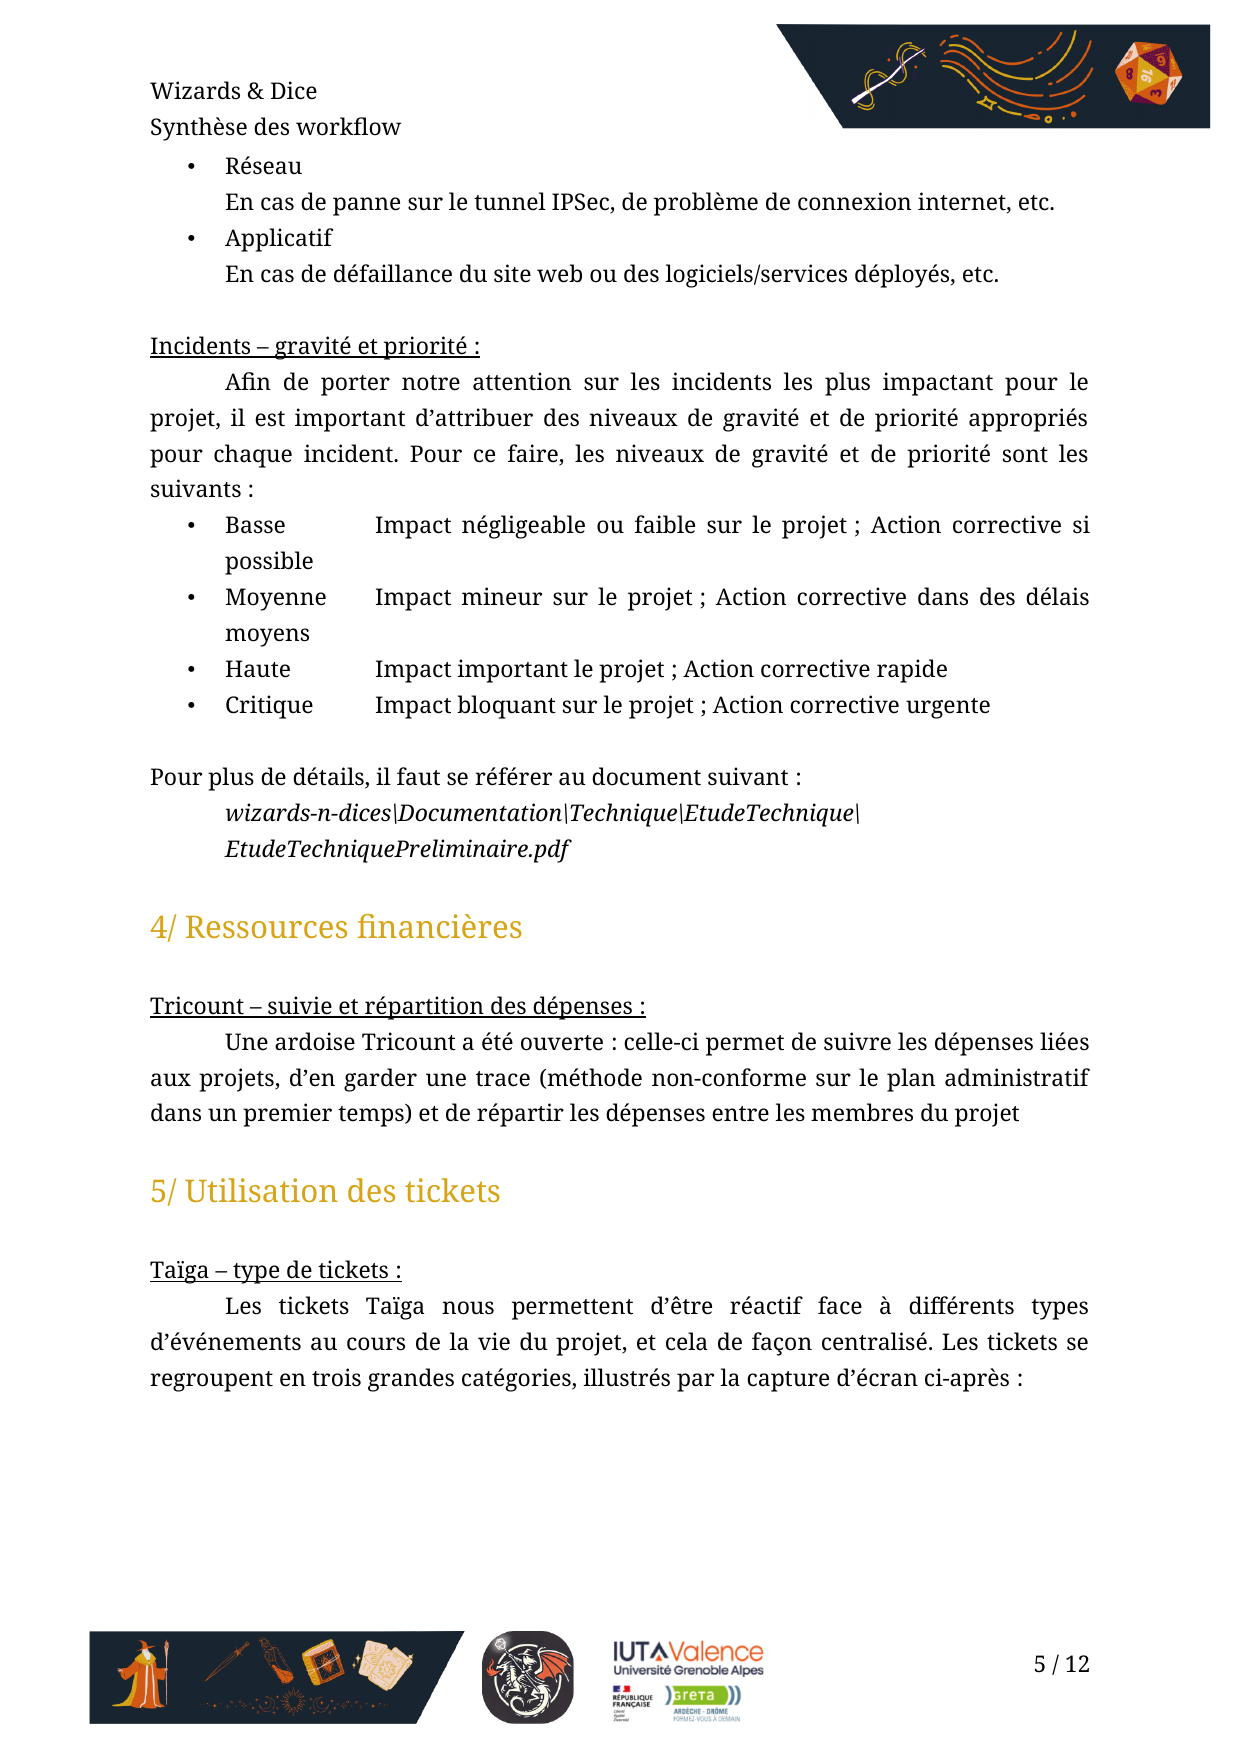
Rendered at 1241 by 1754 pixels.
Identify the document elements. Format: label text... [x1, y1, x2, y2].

text Taïga – type de tickets : [150, 1254, 1090, 1285]
list Réseau [187, 150, 1090, 181]
text Incidents – gravité et priorité : [150, 330, 1090, 361]
list Haute Impact important le projet ; Action corrective rapide [187, 653, 1090, 684]
list En cas de défaillance du site web ou des logiciels/services déployés, etc. [187, 258, 1090, 289]
text wizards-n-dices\Documentation\Technique\EtudeTechnique\EtudeTechniquePreliminaire.pdf [225, 797, 1090, 864]
picture [771, 21, 1218, 131]
text Les tickets Taïga nous permettent d’être réactif face à différents types d’événements au cours de la vie du projet, et cela de façon centralisé. Les tickets se regroupent en trois grandes catégories, illustrés par la capture d’écran ci-après : [150, 1290, 1090, 1393]
list Basse Impact négligeable ou faible sur le projet ; Action corrective si possible [187, 509, 1090, 577]
list En cas de panne sur le tunnel IPSec, de problème de connexion internet, etc. [187, 186, 1090, 217]
text Pour plus de détails, il faut se référer au document suivant : [150, 761, 1090, 792]
picture [81, 1620, 788, 1733]
list Applicatif [187, 222, 1090, 253]
subtitle Ressources financières [150, 905, 1090, 947]
text Une ardoise Tricount a été ouverte : celle-ci permet de suivre les dépenses liées aux projets, d’en garder une trace (méthode non-conforme sur le plan administratif dans un premier temps) et de répartir les dépenses entre les membres du projet [150, 1026, 1090, 1129]
text Afin de porter notre attention sur les incidents les plus impactant pour le projet, il est important d’attribuer des niveaux de gravité et de priorité appropriés pour chaque incident. Pour ce faire, les niveaux de gravité et de priorité sont les suivants : [150, 366, 1090, 505]
subtitle Utilisation des tickets [150, 1169, 1090, 1212]
list Moyenne Impact mineur sur le projet ; Action corrective dans des délais moyens [187, 581, 1090, 648]
list Critique Impact bloquant sur le projet ; Action corrective urgente [187, 689, 1090, 720]
text Tricount – suivie et répartition des dépenses : [150, 989, 1090, 1021]
